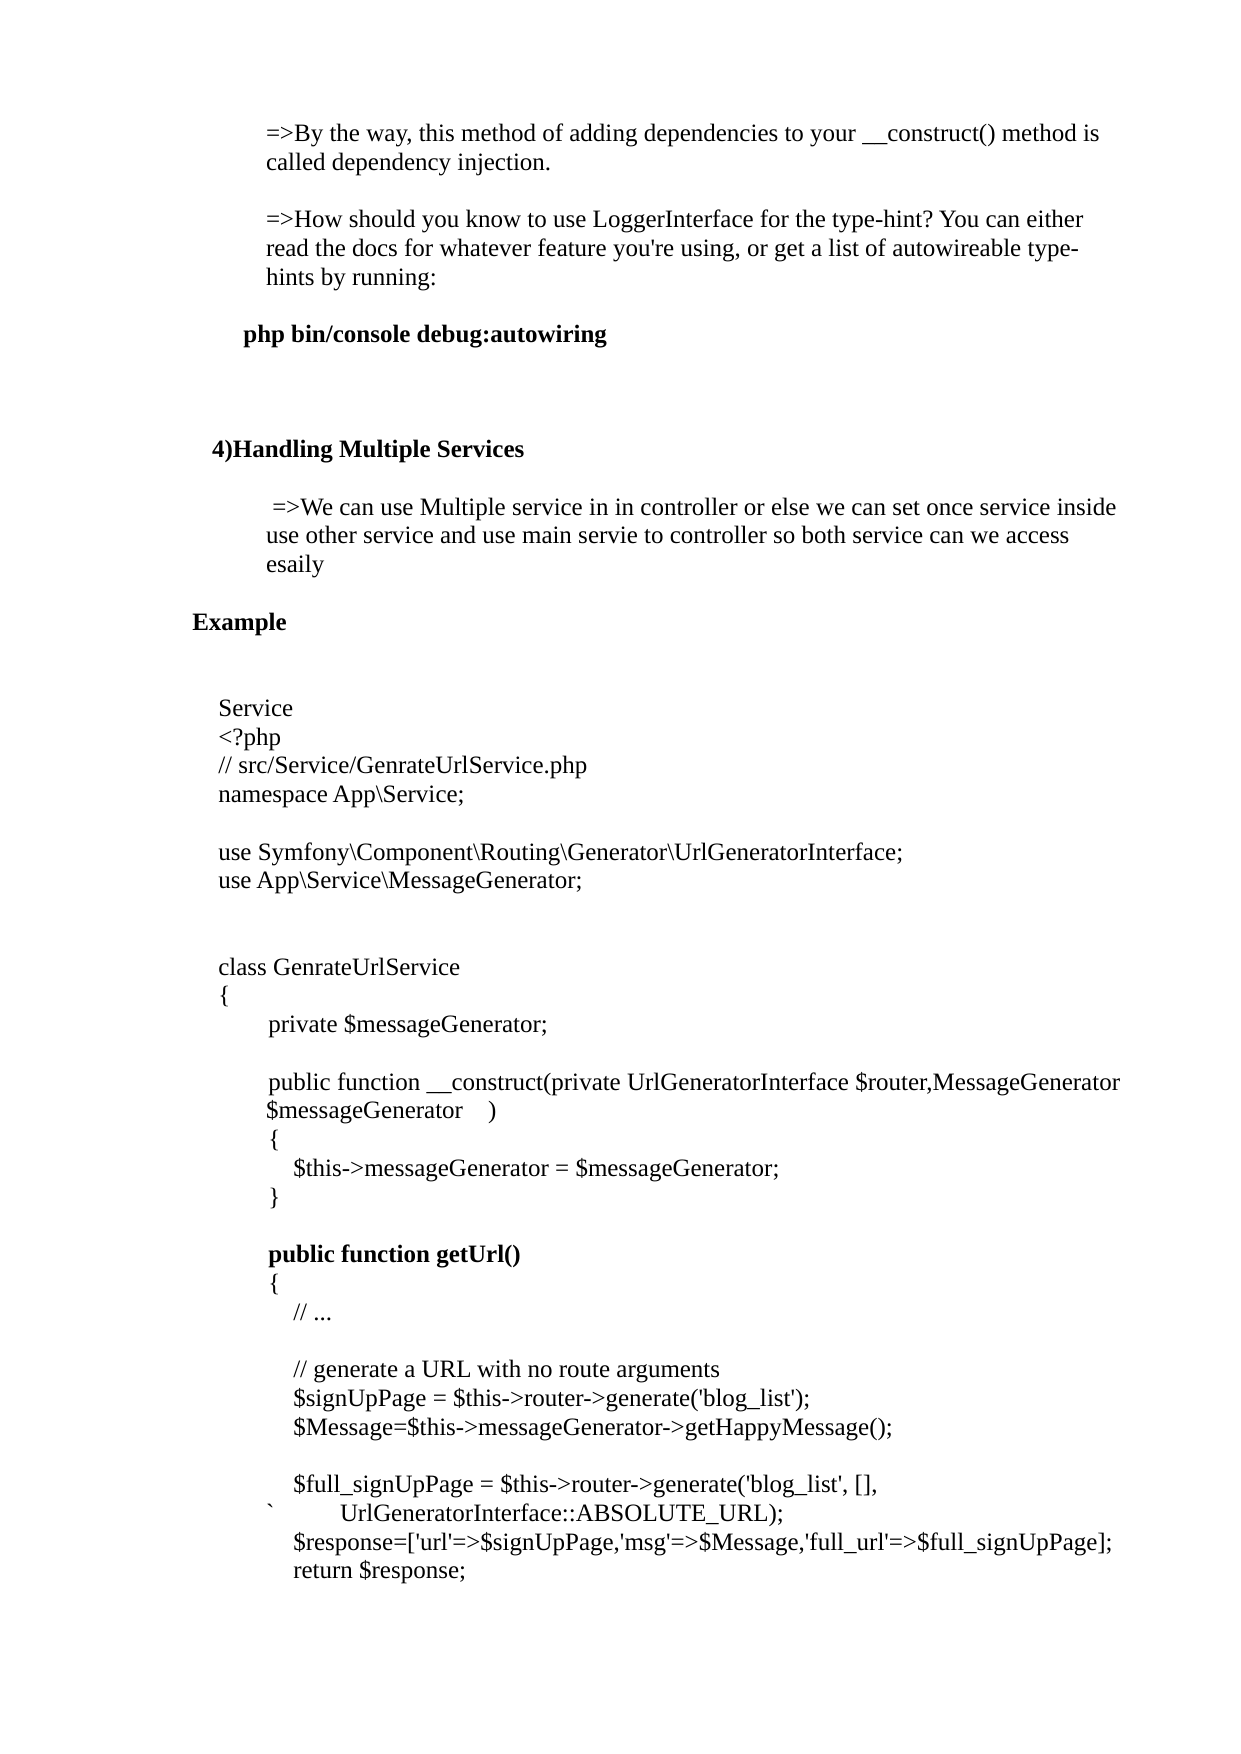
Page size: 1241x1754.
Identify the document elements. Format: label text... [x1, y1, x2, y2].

text use App\Service\MessageGenerator; [118, 866, 1122, 894]
text return $response; [118, 1556, 1122, 1584]
text { [118, 981, 1122, 1009]
text // generate a URL with no route arguments [118, 1354, 1122, 1383]
text =>We can use Multiple service in in controller or else we can set once service inside use other service and use main servie to controller so both service can we access esaily [118, 492, 1122, 578]
text public function __construct(private UrlGeneratorInterface $router,MessageGenerator $messageGenerator ) [118, 1067, 1122, 1124]
text { [118, 1268, 1122, 1297]
text // ... [118, 1297, 1122, 1326]
text =>By the way, this method of adding dependencies to your __construct() method is called dependency injection. [118, 118, 1122, 176]
text public function getUrl() [118, 1239, 1122, 1268]
text $Message=$this->messageGenerator->getHappyMessage(); [118, 1412, 1122, 1441]
text Service [118, 693, 1122, 722]
text Example [118, 607, 1122, 636]
text $this->messageGenerator = $messageGenerator; [118, 1153, 1122, 1182]
text $full_signUpPage = $this->router->generate('blog_list', [], ` UrlGeneratorInterface::ABSOLUTE_URL); [118, 1469, 1122, 1527]
text private $messageGenerator; [118, 1009, 1122, 1038]
text use Symfony\Component\Routing\Generator\UrlGeneratorInterface; [118, 837, 1122, 866]
text <?php [118, 722, 1122, 751]
text 4)Handling Multiple Services [118, 434, 1122, 463]
text php bin/console debug:autowiring [118, 319, 1122, 348]
text namespace App\Service; [118, 779, 1122, 808]
text $response=['url'=>$signUpPage,'msg'=>$Message,'full_url'=>$full_signUpPage]; [118, 1527, 1122, 1556]
text class GenrateUrlService [118, 952, 1122, 981]
text } [118, 1182, 1122, 1211]
text =>How should you know to use LoggerInterface for the type-hint? You can either read the docs for whatever feature you're using, or get a list of autowireable type- hints by running: [118, 204, 1122, 291]
text // src/Service/GenrateUrlService.php [118, 751, 1122, 779]
text $signUpPage = $this->router->generate('blog_list'); [118, 1383, 1122, 1412]
text { [118, 1124, 1122, 1153]
